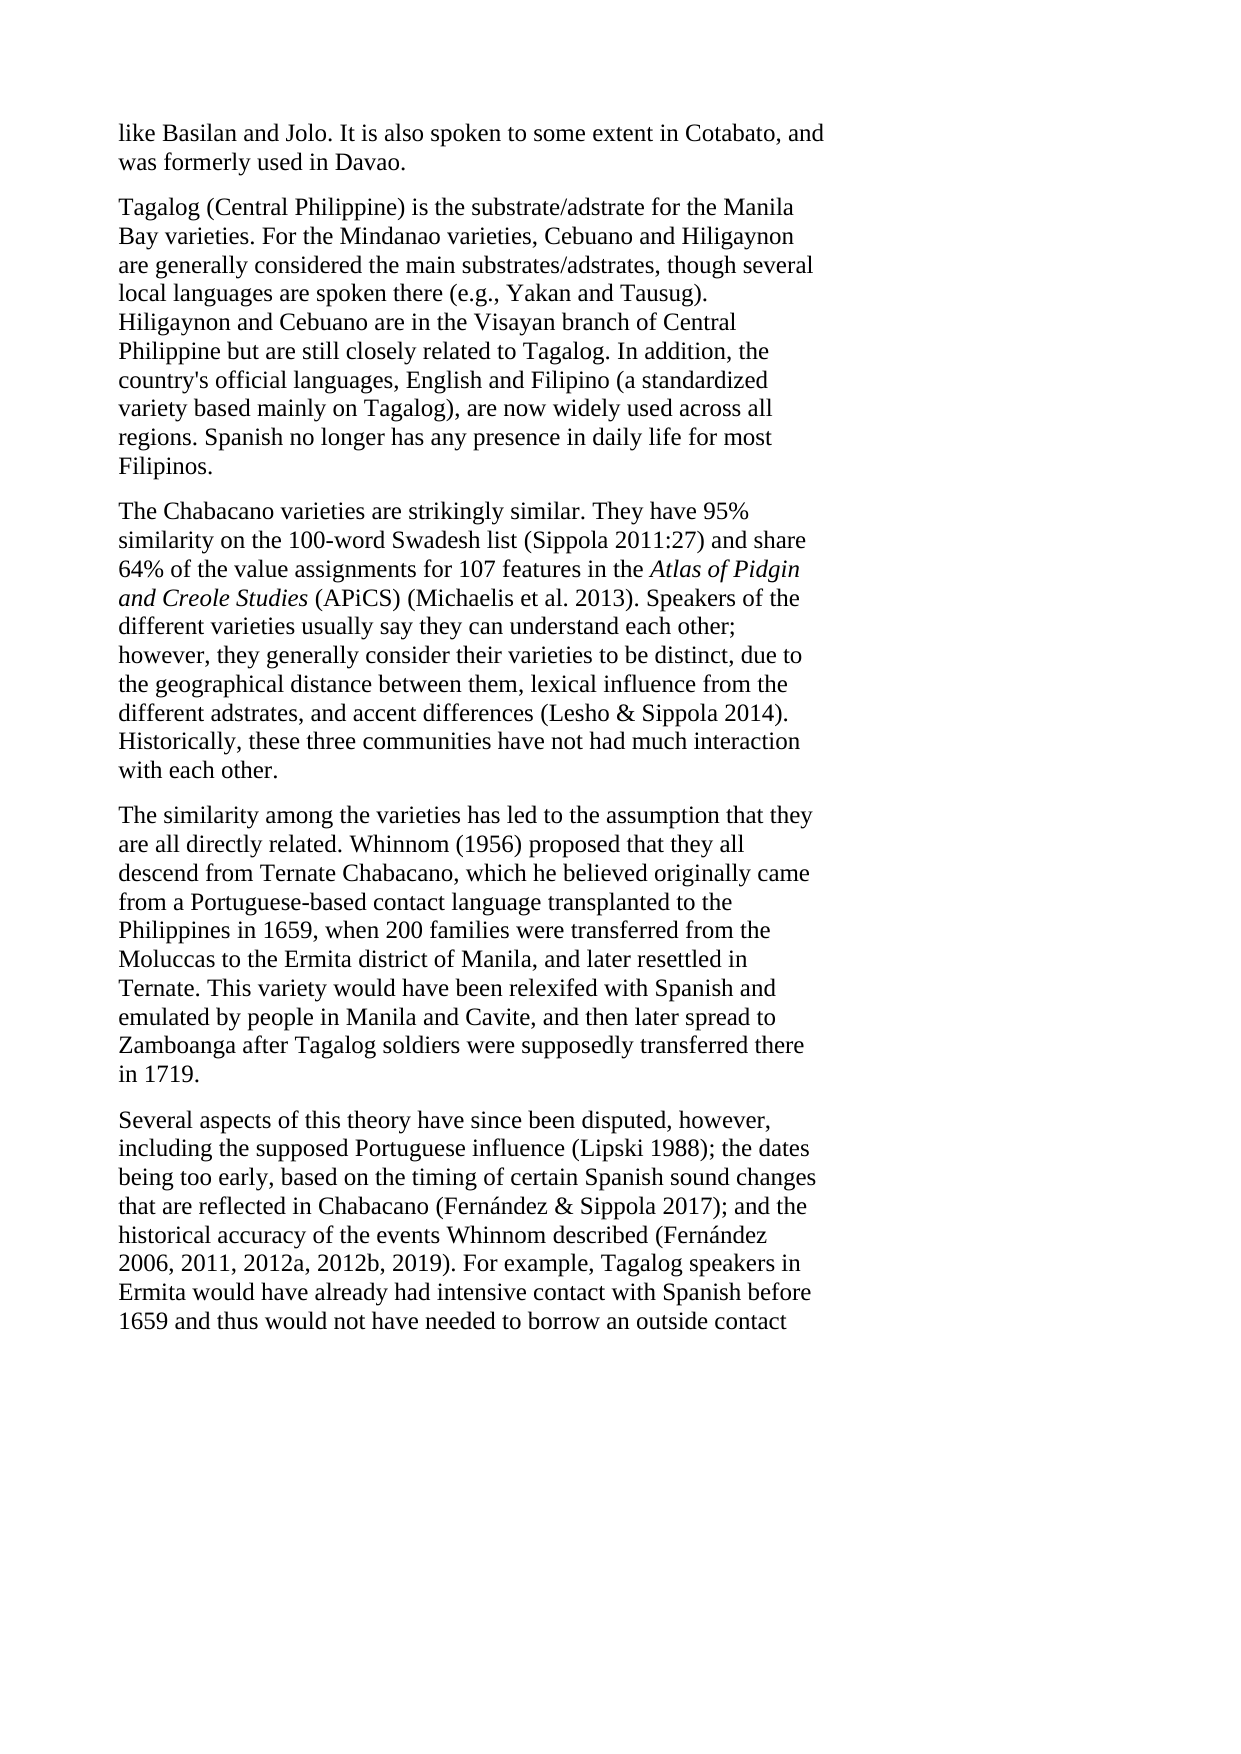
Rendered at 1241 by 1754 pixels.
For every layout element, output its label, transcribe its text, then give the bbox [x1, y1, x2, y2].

text like Basilan and Jolo. It is also spoken to some extent in Cotabato, and was formerly used in Davao. [118, 118, 827, 176]
text Tagalog (Central Philippine) is the substrate/adstrate for the Manila Bay varieties. For the Mindanao varieties, Cebuano and Hiligaynon are generally considered the main substrates/adstrates, though several local languages are spoken there (e.g., Yakan and Tausug). Hiligaynon and Cebuano are in the Visayan branch of Central Philippine but are still closely related to Tagalog. In addition, the country's official languages, English and Filipino (a standardized variety based mainly on Tagalog), are now widely used across all regions. Spanish no longer has any presence in daily life for most Filipinos. [118, 192, 827, 480]
text Several aspects of this theory have since been disputed, however, including the supposed Portuguese influence (Lipski 1988); the dates being too early, based on the timing of certain Spanish sound changes that are reflected in Chabacano (Fernández & Sippola 2017); and the historical accuracy of the events Whinnom described (Fernández 2006, 2011, 2012a, 2012b, 2019). For example, Tagalog speakers in Ermita would have already had intensive contact with Spanish before 1659 and thus would not have needed to borrow an outside contact [118, 1105, 827, 1335]
text The similarity among the varieties has led to the assumption that they are all directly related. Whinnom (1956) proposed that they all descend from Ternate Chabacano, which he believed originally came from a Portuguese-based contact language transplanted to the Philippines in 1659, when 200 families were transferred from the Moluccas to the Ermita district of Manila, and later resettled in Ternate. This variety would have been relexifed with Spanish and emulated by people in Manila and Cavite, and then later spread to Zamboanga after Tagalog soldiers were supposedly transferred there in 1719. [118, 801, 827, 1088]
text The Chabacano varieties are strikingly similar. They have 95% similarity on the 100-word Swadesh list (Sippola 2011:27) and share 64% of the value assignments for 107 features in the Atlas of Pidgin and Creole Studies (APiCS) (Michaelis et al. 2013). Speakers of the different varieties usually say they can understand each other; however, they generally consider their varieties to be distinct, due to the geographical distance between them, lexical influence from the different adstrates, and accent differences (Lesho & Sippola 2014). Historically, these three communities have not had much interaction with each other. [118, 496, 827, 784]
